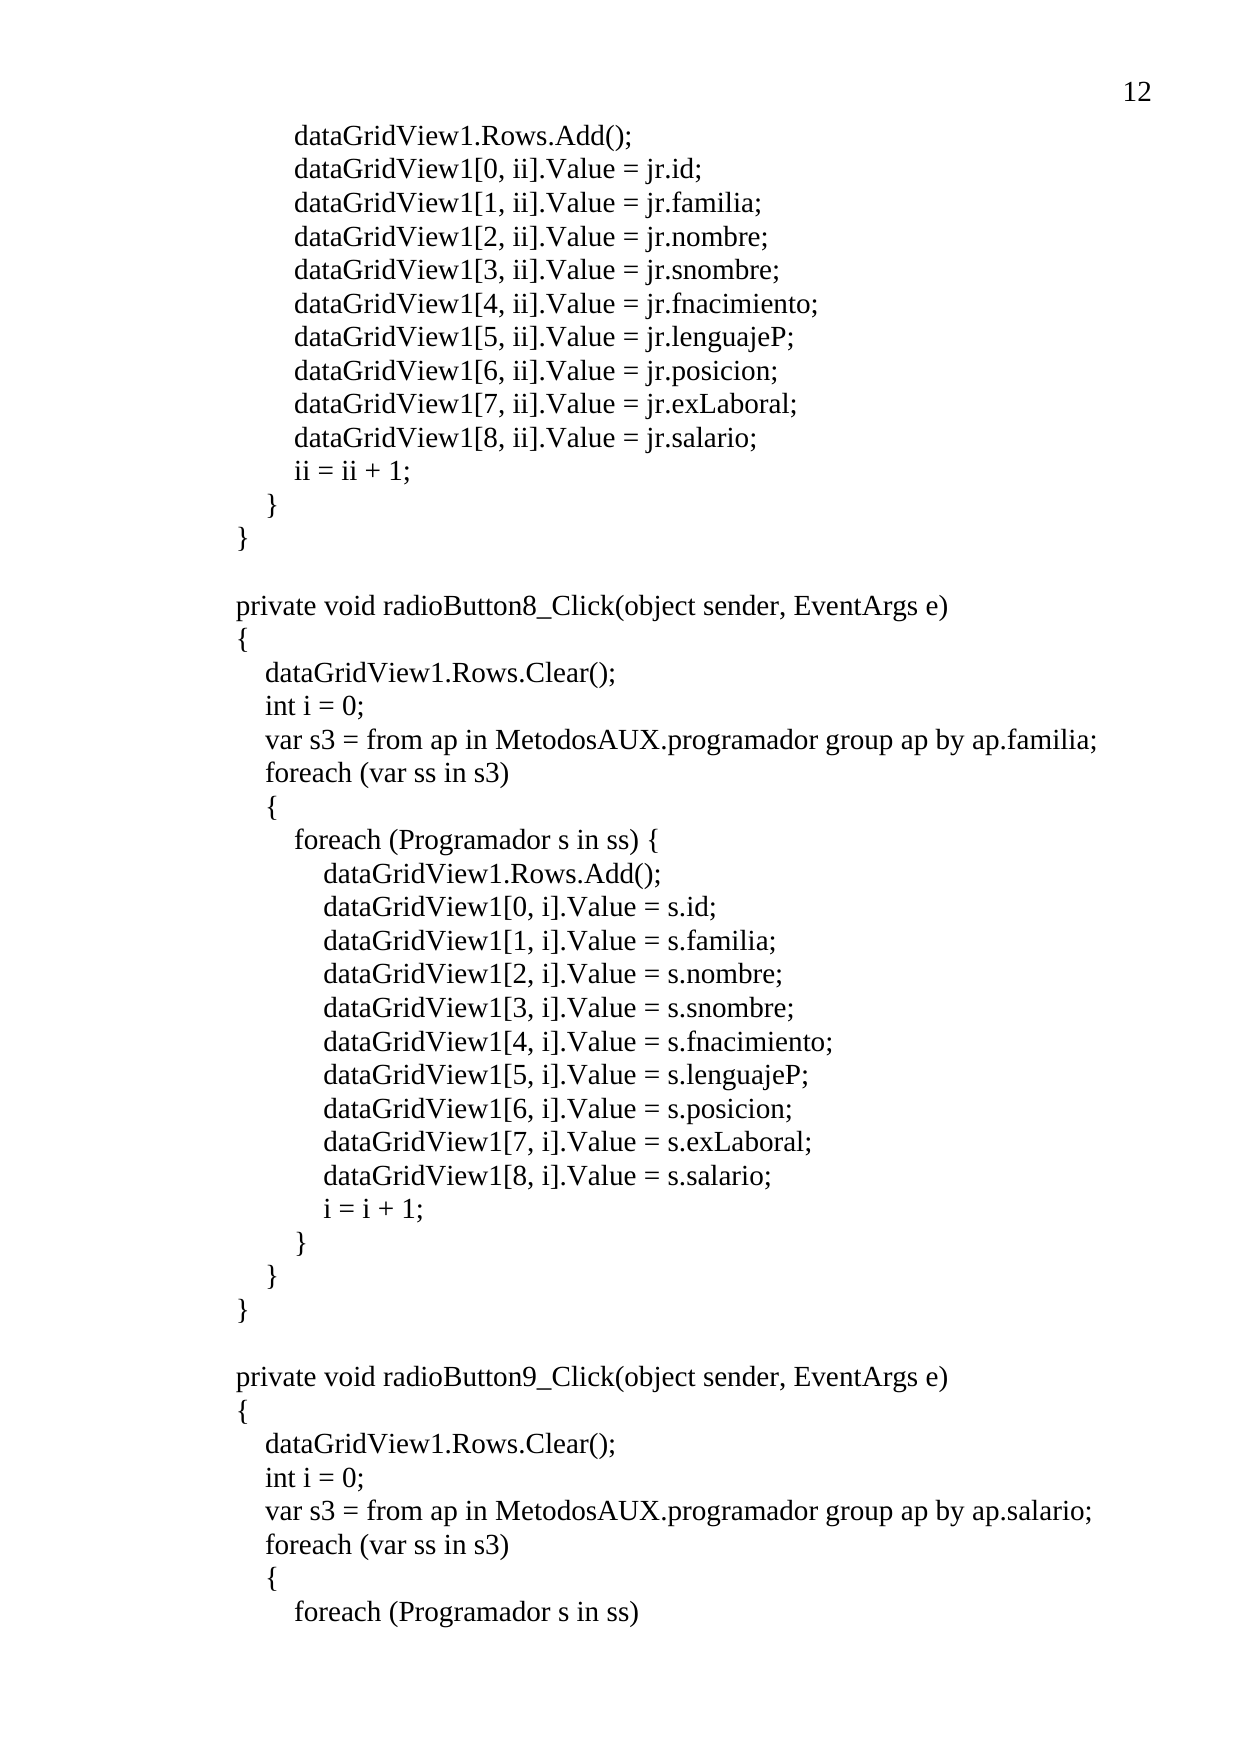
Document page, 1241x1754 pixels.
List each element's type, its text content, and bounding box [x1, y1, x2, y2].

text dataGridView1[1, ii].Value = jr.familia; [177, 185, 1152, 219]
text var s3 = from ap in MetodosAUX.programador group ap by ap.familia; [177, 722, 1152, 755]
text dataGridView1.Rows.Clear(); [177, 655, 1152, 688]
text foreach (Programador s in ss) [177, 1594, 1152, 1627]
text } [177, 1258, 1152, 1292]
text dataGridView1[7, ii].Value = jr.exLaboral; [177, 386, 1152, 420]
text { [177, 1393, 1152, 1426]
text int i = 0; [177, 1460, 1152, 1493]
text dataGridView1.Rows.Add(); [177, 856, 1152, 889]
text dataGridView1[3, ii].Value = jr.snombre; [177, 252, 1152, 286]
text } [177, 1292, 1152, 1326]
text dataGridView1[6, ii].Value = jr.posicion; [177, 353, 1152, 386]
text } [177, 521, 1152, 554]
text dataGridView1[6, i].Value = s.posicion; [177, 1091, 1152, 1124]
text dataGridView1[8, ii].Value = jr.salario; [177, 420, 1152, 453]
text dataGridView1[5, i].Value = s.lenguajeP; [177, 1057, 1152, 1091]
text dataGridView1[3, i].Value = s.snombre; [177, 990, 1152, 1024]
text private void radioButton9_Click(object sender, EventArgs e) [177, 1359, 1152, 1393]
text var s3 = from ap in MetodosAUX.programador group ap by ap.salario; [177, 1493, 1152, 1527]
text { [177, 621, 1152, 655]
text dataGridView1[0, i].Value = s.id; [177, 889, 1152, 923]
text { [177, 789, 1152, 822]
text i = i + 1; [177, 1191, 1152, 1225]
text dataGridView1[2, i].Value = s.nombre; [177, 957, 1152, 990]
text private void radioButton8_Click(object sender, EventArgs e) [177, 588, 1152, 621]
text dataGridView1[7, i].Value = s.exLaboral; [177, 1124, 1152, 1158]
text dataGridView1.Rows.Add(); [177, 118, 1152, 152]
text dataGridView1[4, i].Value = s.fnacimiento; [177, 1024, 1152, 1057]
text { [177, 1560, 1152, 1594]
text } [177, 487, 1152, 521]
text } [177, 1225, 1152, 1258]
text dataGridView1[2, ii].Value = jr.nombre; [177, 219, 1152, 252]
text foreach (var ss in s3) [177, 1527, 1152, 1560]
text ii = ii + 1; [177, 453, 1152, 487]
text foreach (var ss in s3) [177, 755, 1152, 789]
text int i = 0; [177, 688, 1152, 722]
text dataGridView1[8, i].Value = s.salario; [177, 1158, 1152, 1191]
text foreach (Programador s in ss) { [177, 822, 1152, 856]
text dataGridView1[4, ii].Value = jr.fnacimiento; [177, 286, 1152, 319]
text dataGridView1[1, i].Value = s.familia; [177, 923, 1152, 957]
text dataGridView1[0, ii].Value = jr.id; [177, 152, 1152, 185]
text dataGridView1.Rows.Clear(); [177, 1426, 1152, 1460]
text dataGridView1[5, ii].Value = jr.lenguajeP; [177, 319, 1152, 353]
